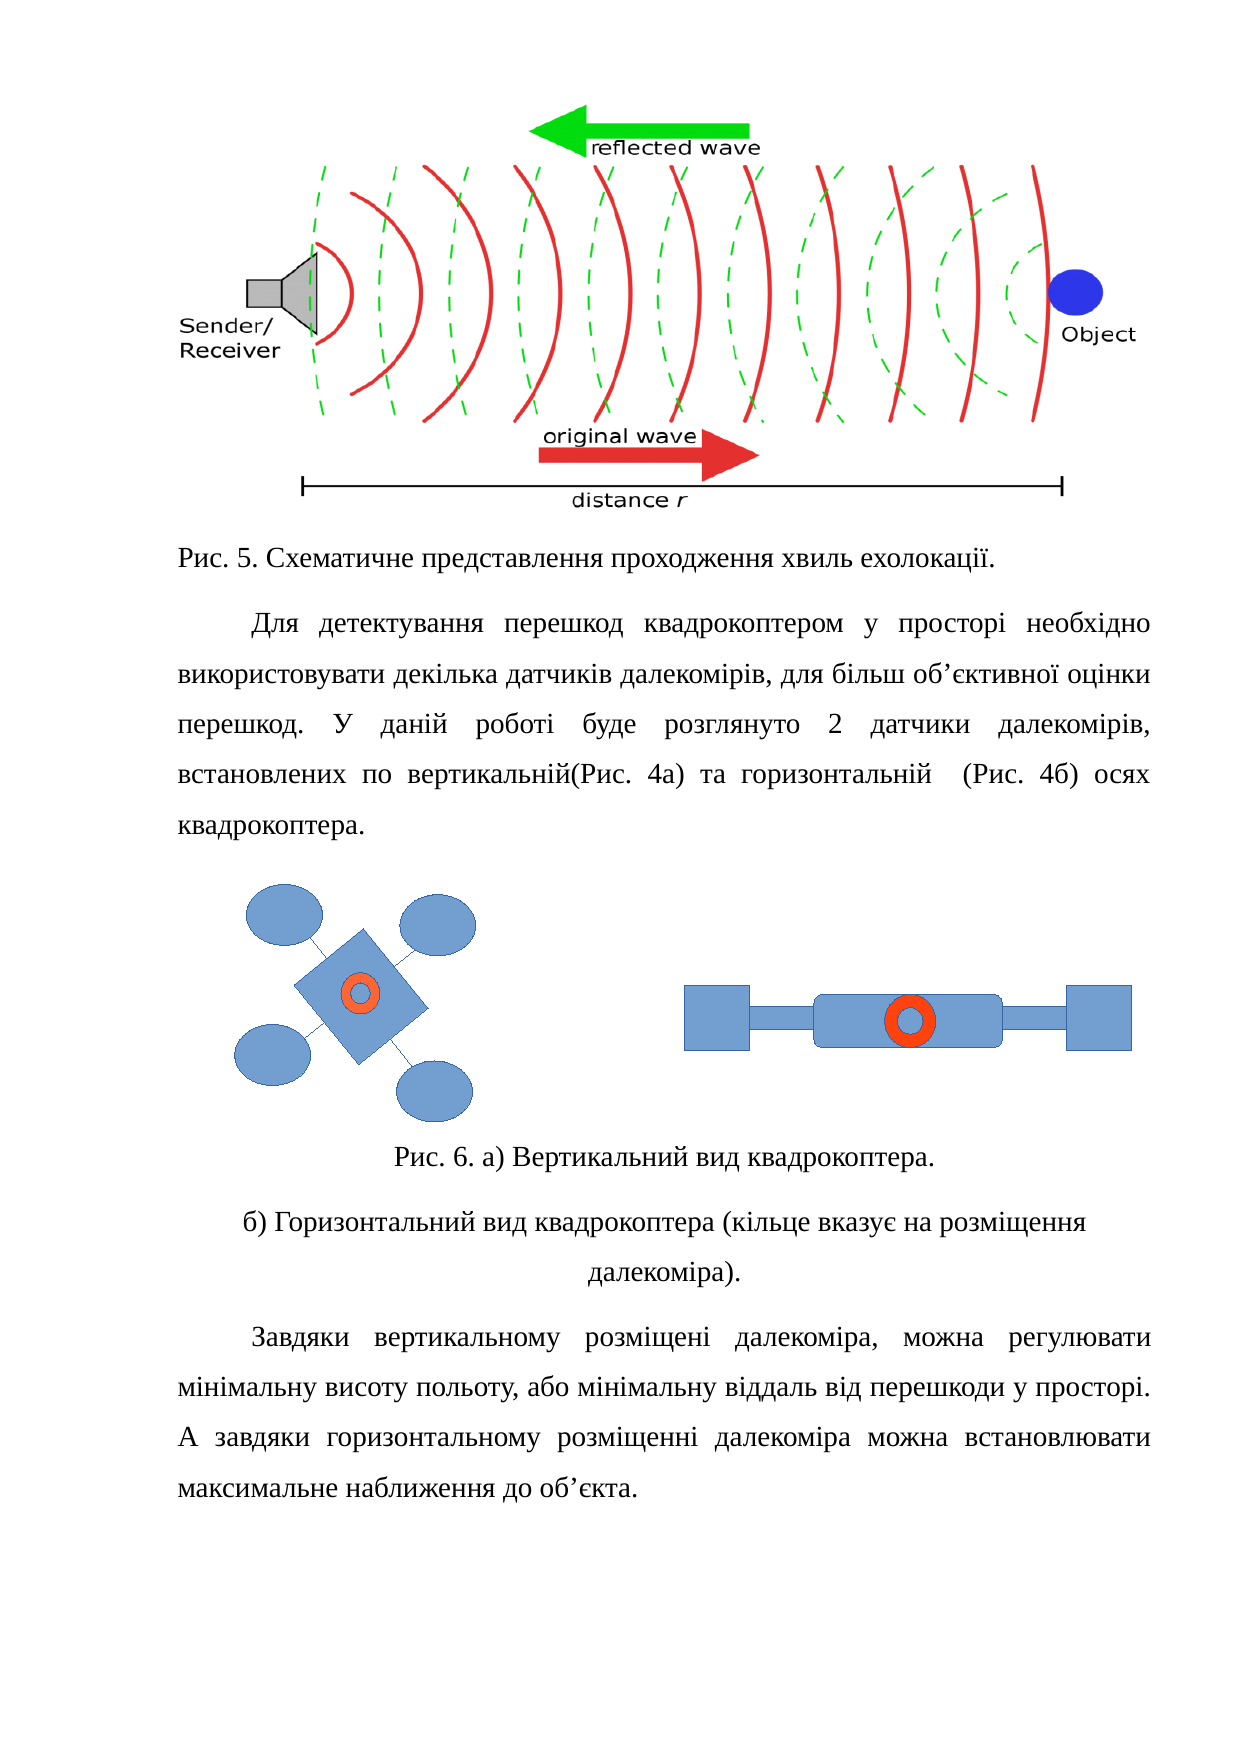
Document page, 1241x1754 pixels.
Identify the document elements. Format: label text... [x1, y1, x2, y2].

text Для детектування перешкод квадрокоптером у просторі необхідно використовувати декілька датчиків далекомірів, для більш об’єктивної оцінки перешкод. У даній роботі буде розглянуто 2 датчики далекомірів, встановлених по вертикальній(Рис. 4а) та горизонтальній (Рис. 4б) осях квадрокоптера. [177, 606, 1152, 840]
picture [177, 88, 1152, 524]
text б) Горизонтальний вид квадрокоптера (кільце вказує на розміщення далекоміра). [177, 1204, 1152, 1288]
text Рис. 5. Схематичне представлення проходження хвиль ехолокації. [177, 524, 1152, 574]
text Завдяки вертикальному розміщені далекоміра, можна регулювати мінімальну висоту польоту, або мінімальну віддаль від перешкоди у просторі. А завдяки горизонтальному розміщенні далекоміра можна встановлювати максимальне наближення до об’єкта. [177, 1319, 1152, 1503]
text Рис. 6. а) Вертикальний вид квадрокоптера. [177, 1067, 1152, 1172]
